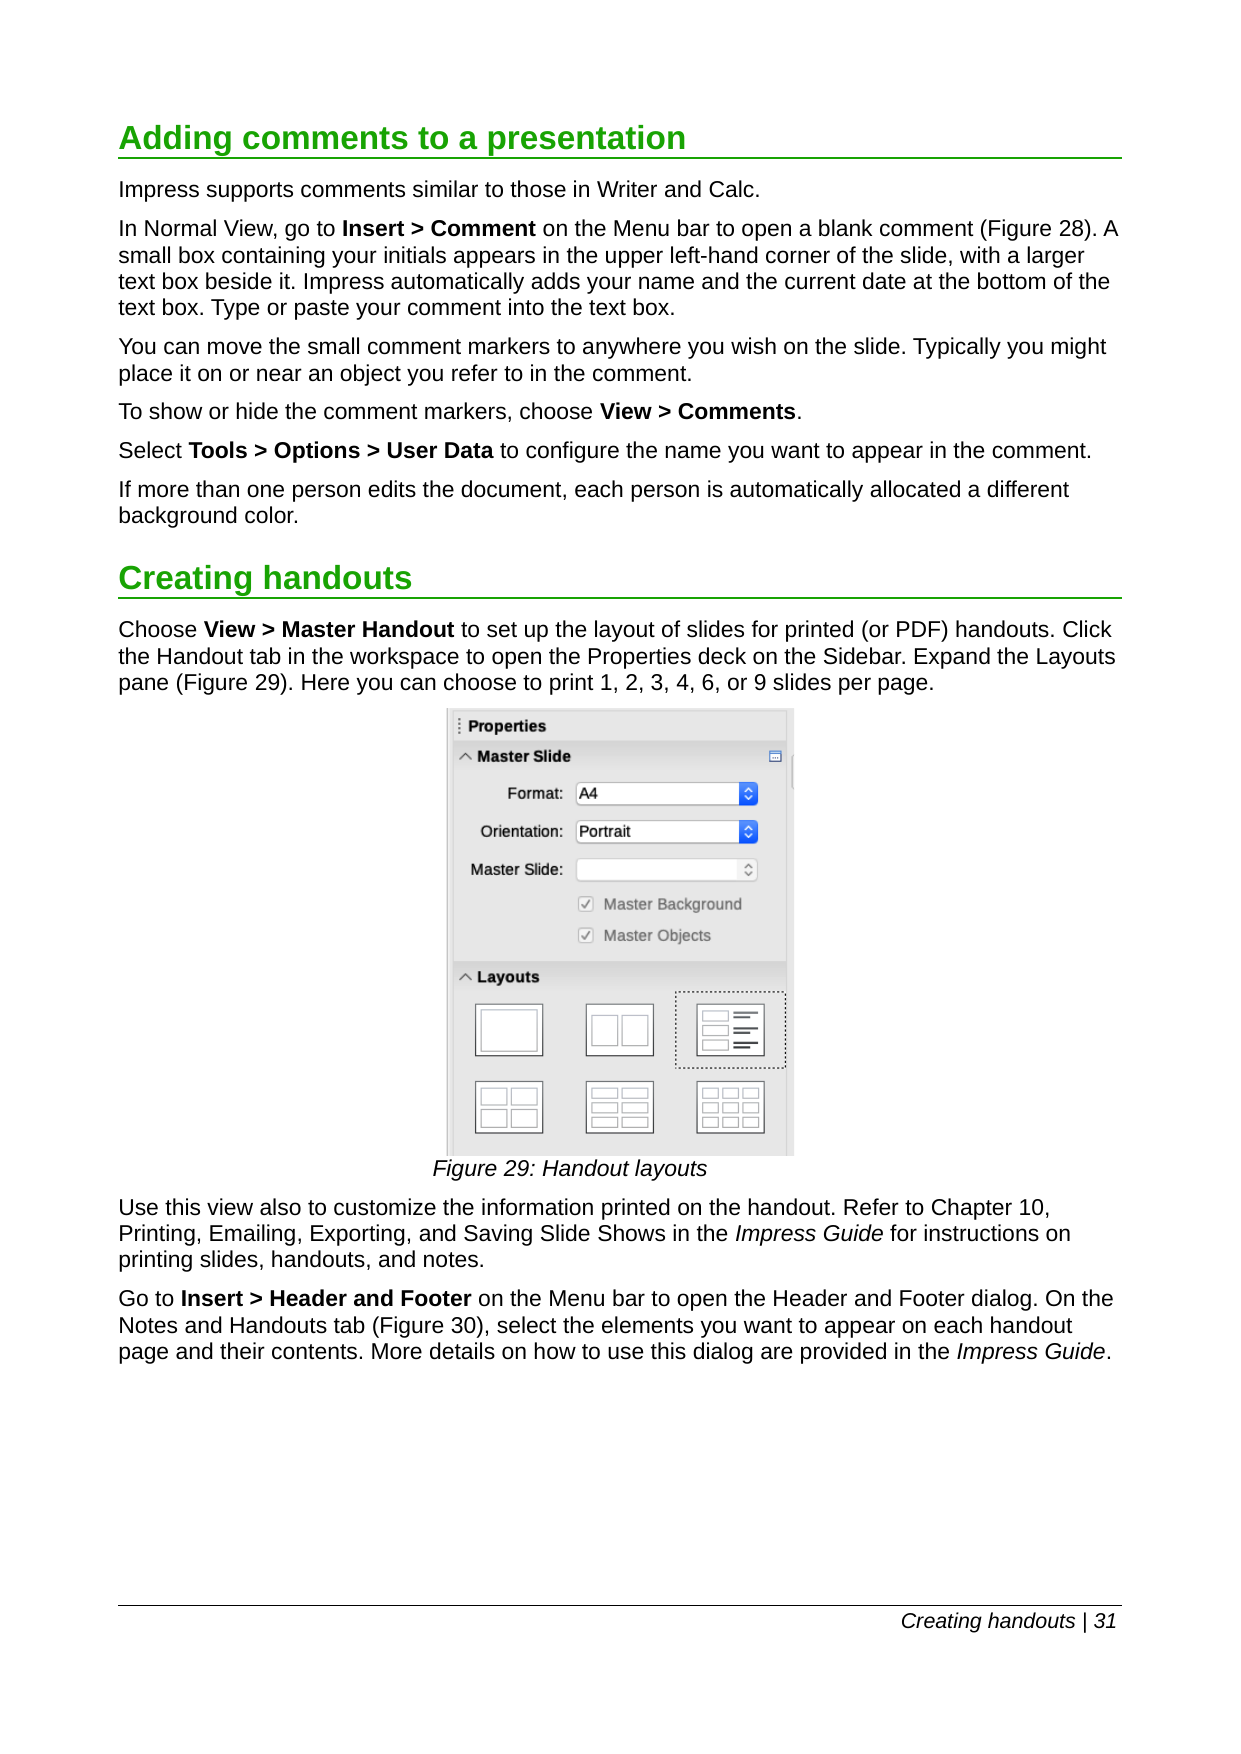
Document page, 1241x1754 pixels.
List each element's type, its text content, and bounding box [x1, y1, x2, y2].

text To show or hide the comment markers, choose View > Comments. [118, 398, 1122, 425]
subtitle Creating handouts [118, 558, 1122, 597]
text Figure 29: Handout layouts [432, 708, 808, 1182]
text Use this view also to customize the information printed on the handout. Refer to Chapter 10, Printing, Emailing, Exporting, and Saving Slide Shows in the Impress Guide for instructions on printing slides, handouts, and notes. [118, 1194, 1122, 1273]
picture [446, 708, 795, 1156]
text Choose View > Master Handout to set up the layout of slides for printed (or PDF) handouts. Click the Handout tab in the workspace to open the Properties deck on the Sidebar. Expand the Layouts pane (Figure 29). Here you can choose to print 1, 2, 3, 4, 6, or 9 slides per page. [118, 616, 1122, 696]
text Go to Insert > Header and Footer on the Menu bar to open the Header and Footer dialog. On the Notes and Handouts tab (Figure 30), select the elements you want to appear on each handout page and their contents. More details on how to use this dialog are provided in the Impress Guide. [118, 1285, 1122, 1364]
text If more than one person edits the document, each person is automatically allocated a different background color. [118, 476, 1122, 529]
subtitle Adding comments to a presentation [118, 118, 1122, 157]
text Impress supports comments similar to those in Writer and Calc. [118, 176, 1122, 203]
text Select Tools > Options > User Data to configure the name you want to appear in the comment. [118, 437, 1122, 463]
text In Normal View, go to Insert > Comment on the Menu bar to open a blank comment (Figure 28). A small box containing your initials appears in the upper left-hand corner of the slide, with a larger text box beside it. Impress automatically adds your name and the current date at the bottom of the text box. Type or paste your comment into the text box. [118, 215, 1122, 321]
text You can move the small comment markers to anywhere you wish on the slide. Typically you might place it on or near an object you refer to in the comment. [118, 333, 1122, 386]
